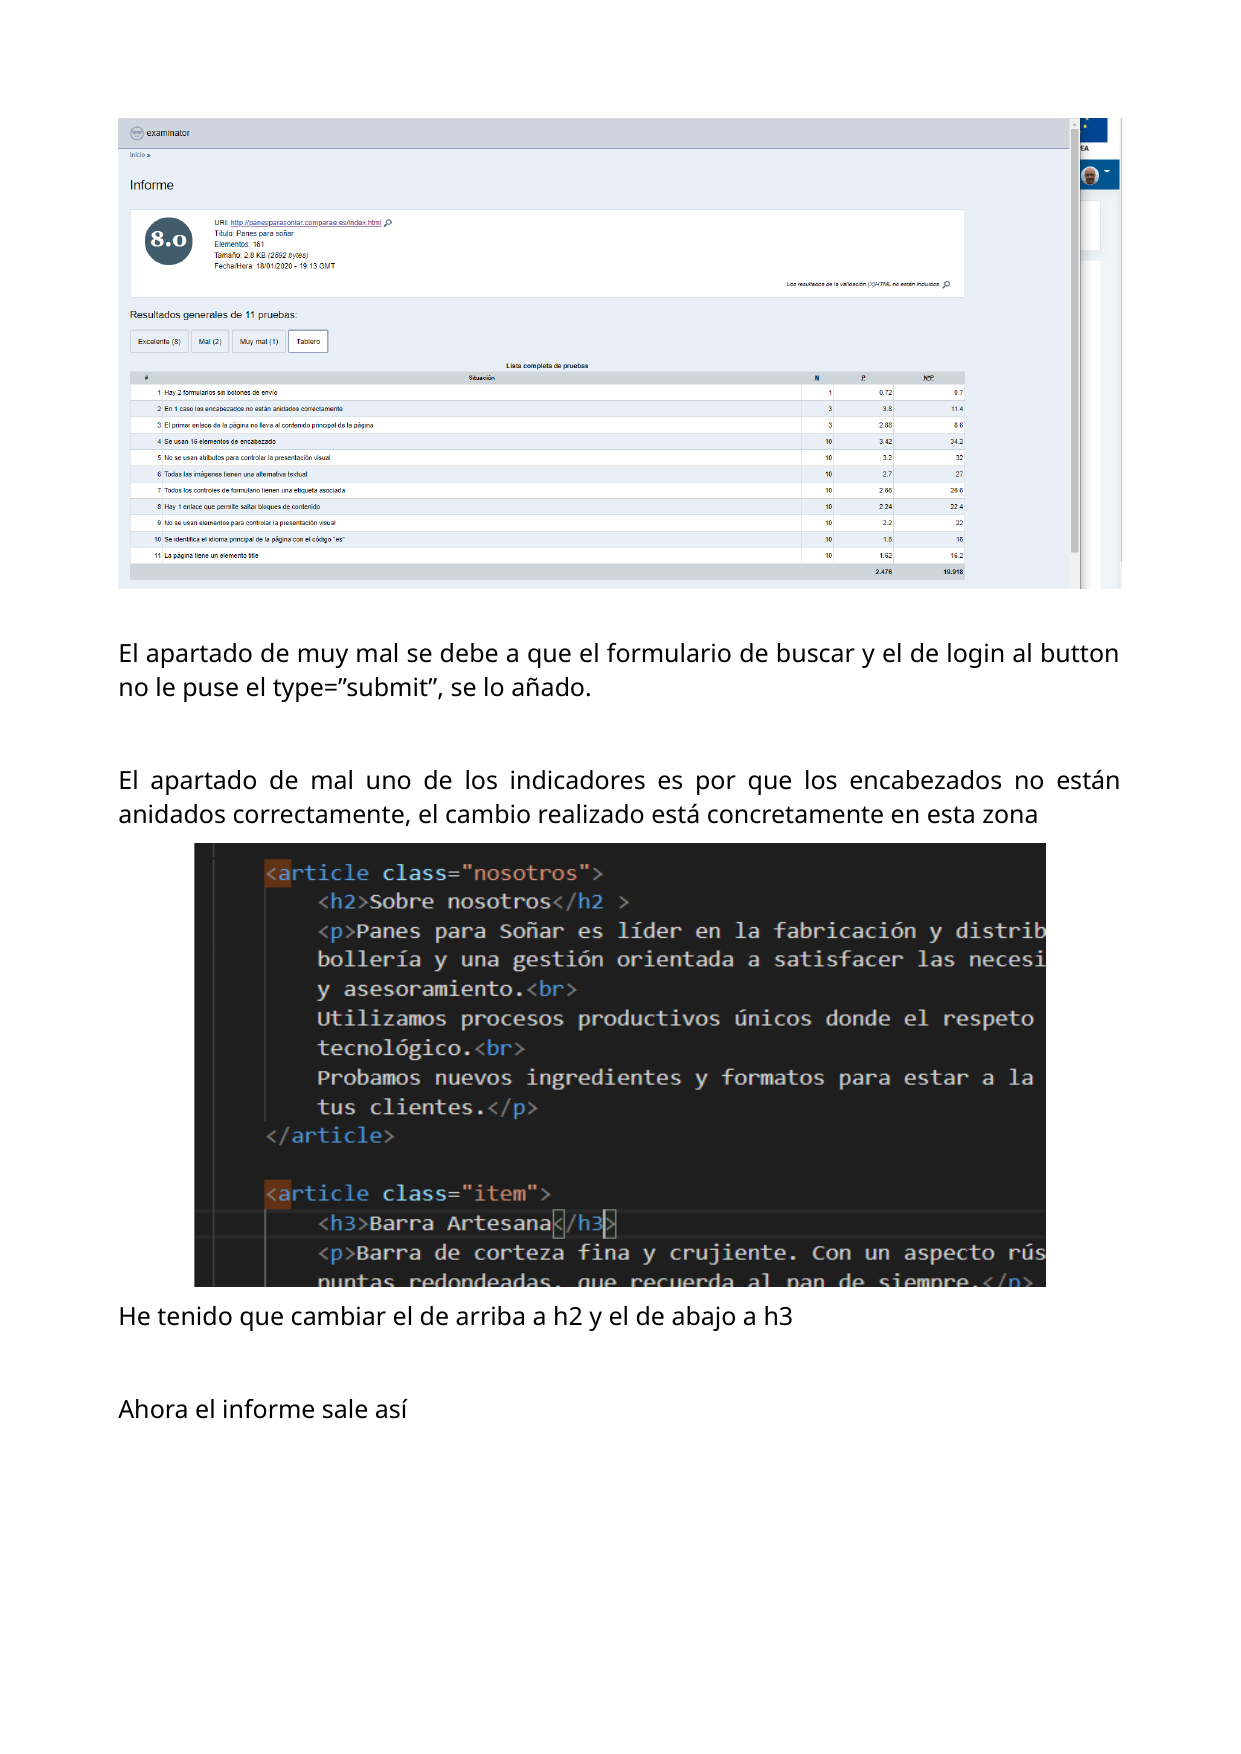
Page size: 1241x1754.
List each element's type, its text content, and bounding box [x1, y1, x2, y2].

text He tenido que cambiar el de arriba a h2 y el de abajo a h3 [118, 1299, 1122, 1333]
picture [118, 118, 1123, 589]
text El apartado de muy mal se debe a que el formulario de buscar y el de login al button no le puse el type=”submit”, se lo añado. [118, 635, 1122, 703]
text Ahora el informe sale así [118, 1392, 1122, 1426]
text El apartado de mal uno de los indicadores es por que los encabezados no están anidados correctamente, el cambio realizado está concretamente en esta zona [118, 762, 1122, 831]
picture [194, 843, 1046, 1287]
